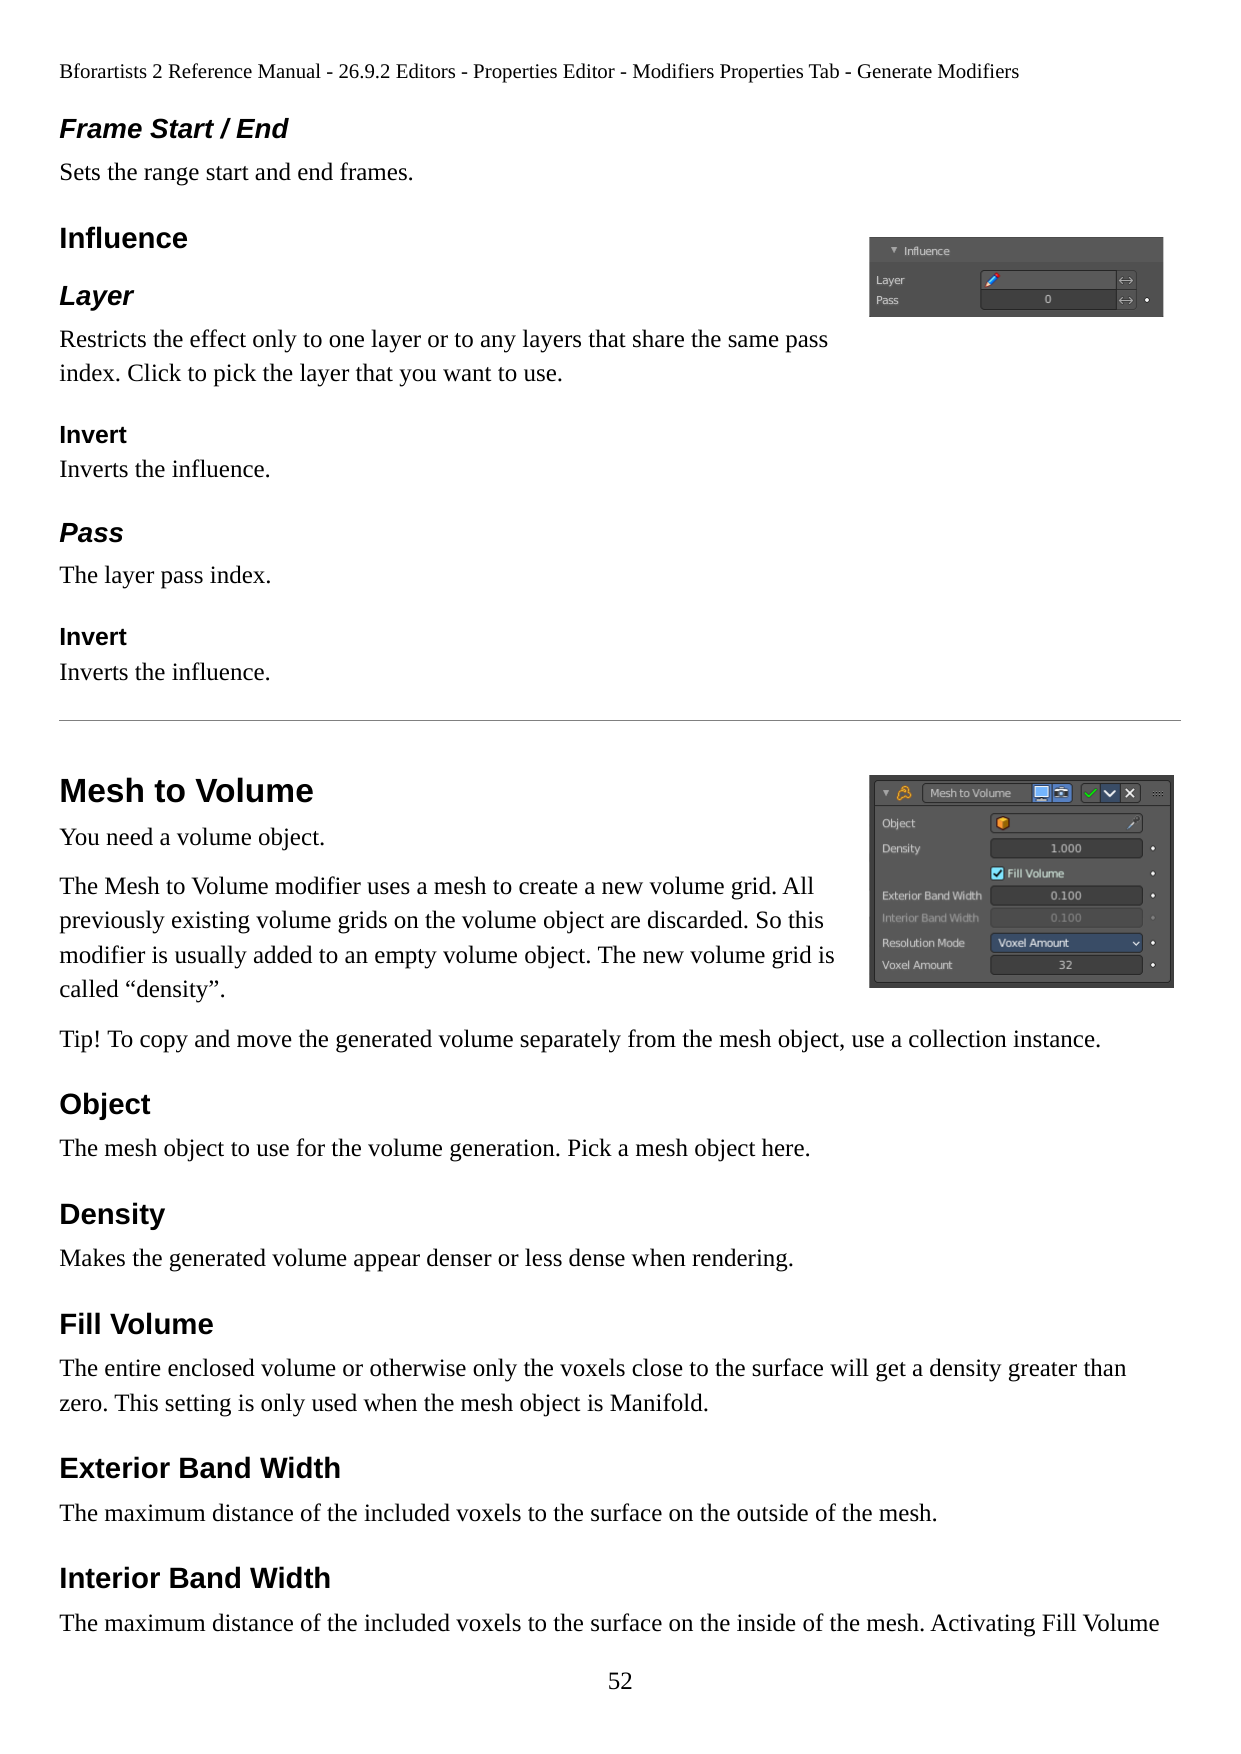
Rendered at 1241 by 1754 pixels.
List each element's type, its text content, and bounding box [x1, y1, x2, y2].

text Restricts the effect only to one layer or to any layers that share the same pass index. Click to pick the layer that you want to use. [59, 324, 1181, 387]
text The layer pass index. [59, 561, 1181, 589]
subtitle Exterior Band Width [59, 1451, 1181, 1485]
picture [869, 775, 1174, 988]
subtitle Frame Start / End [59, 113, 1181, 144]
subtitle Interior Band Width [59, 1561, 1181, 1595]
subtitle Pass [59, 516, 1181, 548]
subtitle Density [59, 1197, 1181, 1231]
text Inverts the influence. [59, 657, 1181, 686]
subtitle Mesh to Volume [59, 771, 1181, 809]
text Makes the generated volume appear denser or less dense when rendering. [59, 1243, 1181, 1272]
subtitle Layer [59, 279, 869, 311]
subtitle Invert [59, 420, 1181, 448]
subtitle Fill Volume [59, 1307, 1181, 1341]
text The entire enclosed volume or otherwise only the voxels close to the surface will get a density greater than zero. This setting is only used when the mesh object is Manifold. [59, 1353, 1181, 1417]
text The Mesh to Volume modifier uses a mesh to create a new volume grid. All previously existing volume grids on the volume object are discarded. So this modifier is usually added to an empty volume object. The new volume grid is called “density”. [59, 871, 1181, 1003]
text You need a volume object. [59, 822, 869, 851]
subtitle Influence [59, 221, 1181, 254]
text Tip! To copy and move the generated volume separately from the mesh object, use a collection instance. [59, 1024, 1181, 1052]
subtitle Object [59, 1087, 1181, 1121]
text The mesh object to use for the volume generation. Pick a mesh object here. [59, 1133, 1181, 1162]
subtitle [1164, 279, 1181, 311]
picture [869, 237, 1164, 317]
text Sets the range start and end frames. [59, 157, 1181, 186]
text The maximum distance of the included voxels to the surface on the outside of the mesh. [59, 1498, 1181, 1526]
subtitle Invert [59, 622, 1181, 651]
text Inverts the influence. [59, 454, 1181, 483]
text The maximum distance of the included voxels to the surface on the inside of the mesh. Activating Fill Volume [59, 1608, 1181, 1636]
